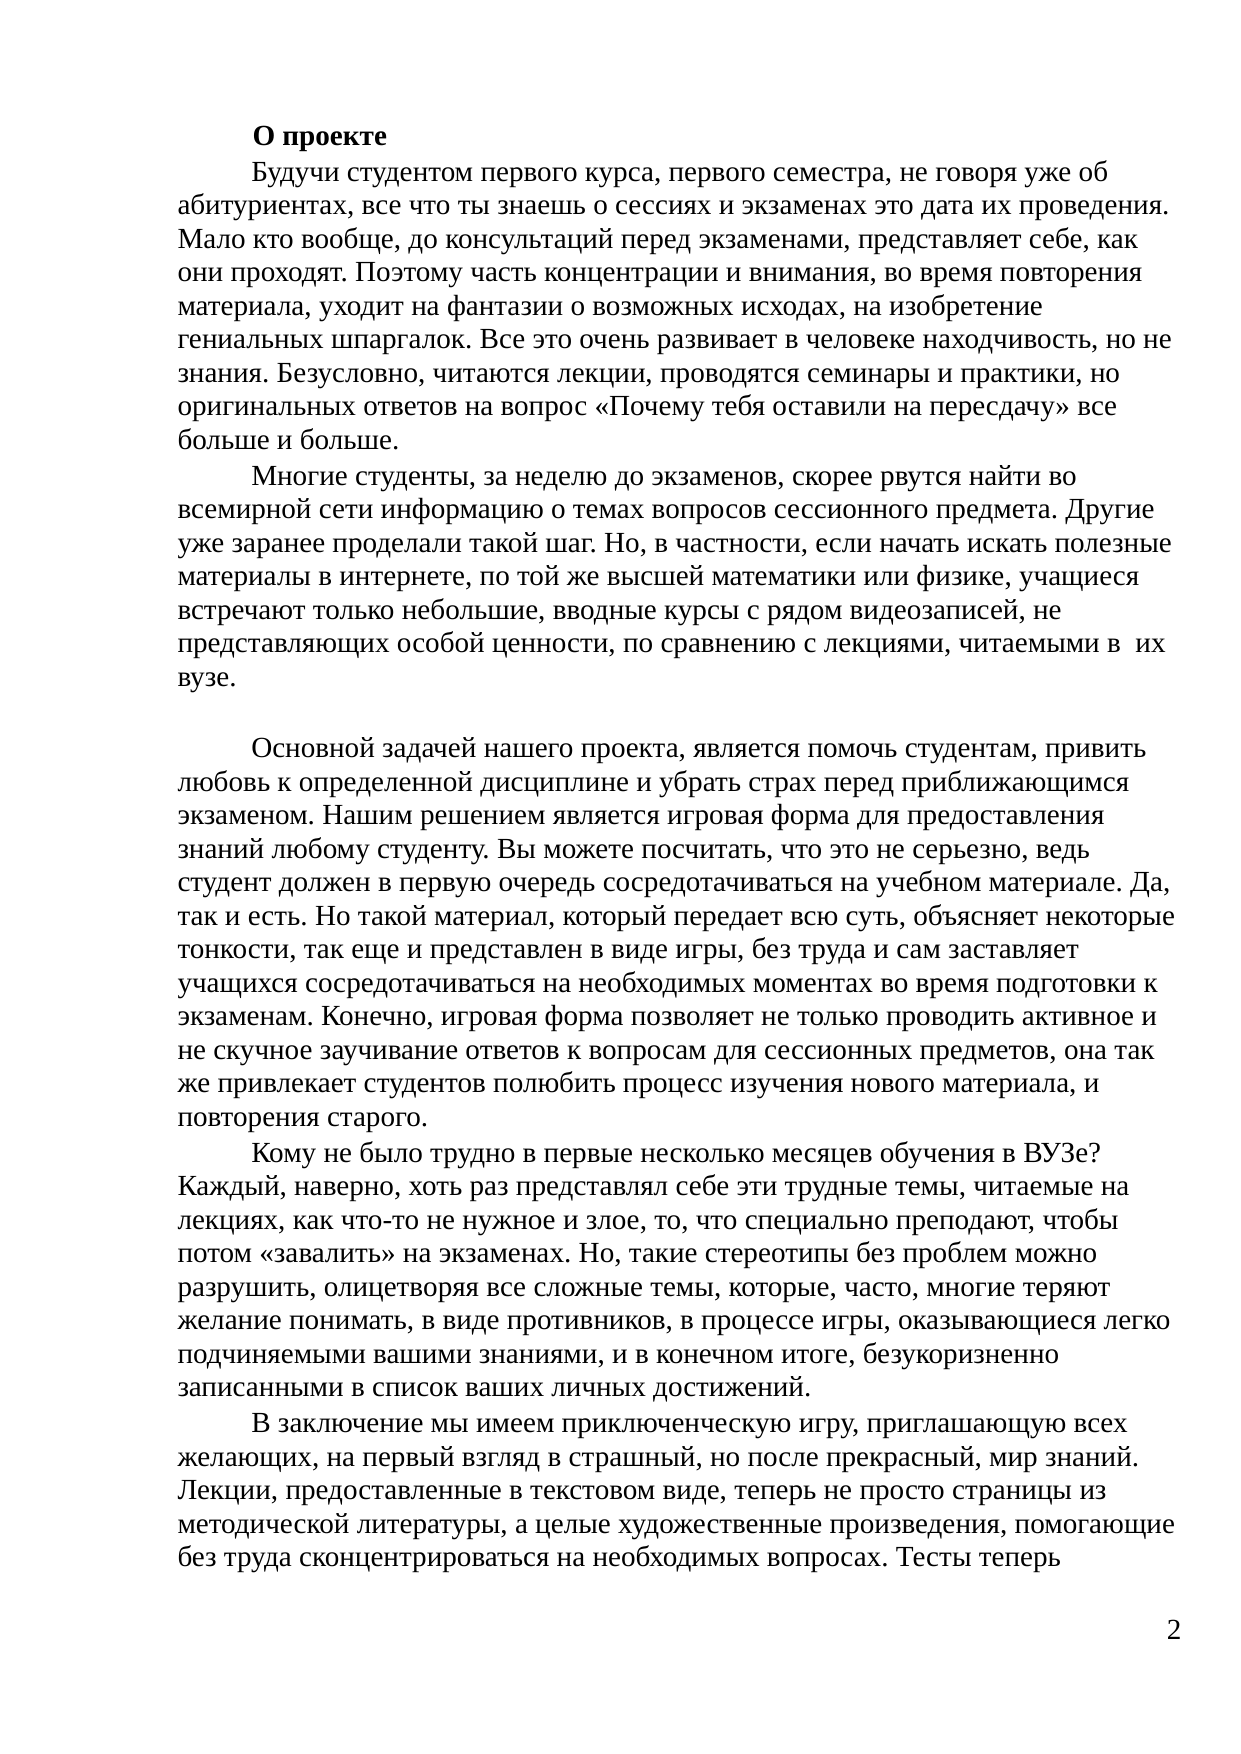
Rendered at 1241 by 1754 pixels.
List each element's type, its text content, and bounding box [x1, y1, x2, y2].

text Будучи студентом первого курса, первого семестра, не говоря уже об абитуриентах, все что ты знаешь о сессиях и экзаменах это дата их проведения. Мало кто вообще, до консультаций перед экзаменами, представляет себе, как они проходят. Поэтому часть концентрации и внимания, во время повторения материала, уходит на фантазии о возможных исходах, на изобретение гениальных шпаргалок. Все это очень развивает в человеке находчивость, но не знания. Безусловно, читаются лекции, проводятся семинары и практики, но оригинальных ответов на вопрос «Почему тебя оставили на пересдачу» все больше и больше. [177, 154, 1181, 456]
text Основной задачей нашего проекта, является помочь студентам, привить любовь к определенной дисциплине и убрать страх перед приближающимся экзаменом. Нашим решением является игровая форма для предоставления знаний любому студенту. Вы можете посчитать, что это не серьезно, ведь студент должен в первую очередь сосредотачиваться на учебном материале. Да, так и есть. Но такой материал, который передает всю суть, объясняет некоторые тонкости, так еще и представлен в виде игры, без труда и сам заставляет учащихся сосредотачиваться на необходимых моментах во время подготовки к экзаменам. Конечно, игровая форма позволяет не только проводить активное и не скучное заучивание ответов к вопросам для сессионных предметов, она так же привлекает студентов полюбить процесс изучения нового материала, и повторения старого. [177, 730, 1181, 1133]
text Многие студенты, за неделю до экзаменов, скорее рвутся найти во всемирной сети информацию о темах вопросов сессионного предмета. Другие уже заранее проделали такой шаг. Но, в частности, если начать искать полезные материалы в интернете, по той же высшей математики или физике, учащиеся встречают только небольшие, вводные курсы с рядом видеозаписей, не представляющих особой ценности, по сравнению с лекциями, читаемыми в их вузе. [177, 458, 1181, 692]
text Кому не было трудно в первые несколько месяцев обучения в ВУЗе? Каждый, наверно, хоть раз представлял себе эти трудные темы, читаемые на лекциях, как что-то не нужное и злое, то, что специально преподают, чтобы потом «завалить» на экзаменах. Но, такие стереотипы без проблем можно разрушить, олицетворяя все сложные темы, которые, часто, многие теряют желание понимать, в виде противников, в процессе игры, оказывающиеся легко подчиняемыми вашими знаниями, и в конечном итоге, безукоризненно записанными в список ваших личных достижений. [177, 1135, 1181, 1403]
list О проекте [252, 118, 1181, 152]
text В заключение мы имеем приключенческую игру, приглашающую всех желающих, на первый взгляд в страшный, но после прекрасный, мир знаний. Лекции, предоставленные в текстовом виде, теперь не просто страницы из методической литературы, а целые художественные произведения, помогающие без труда сконцентрироваться на необходимых вопросах. Тесты теперь [177, 1405, 1181, 1573]
